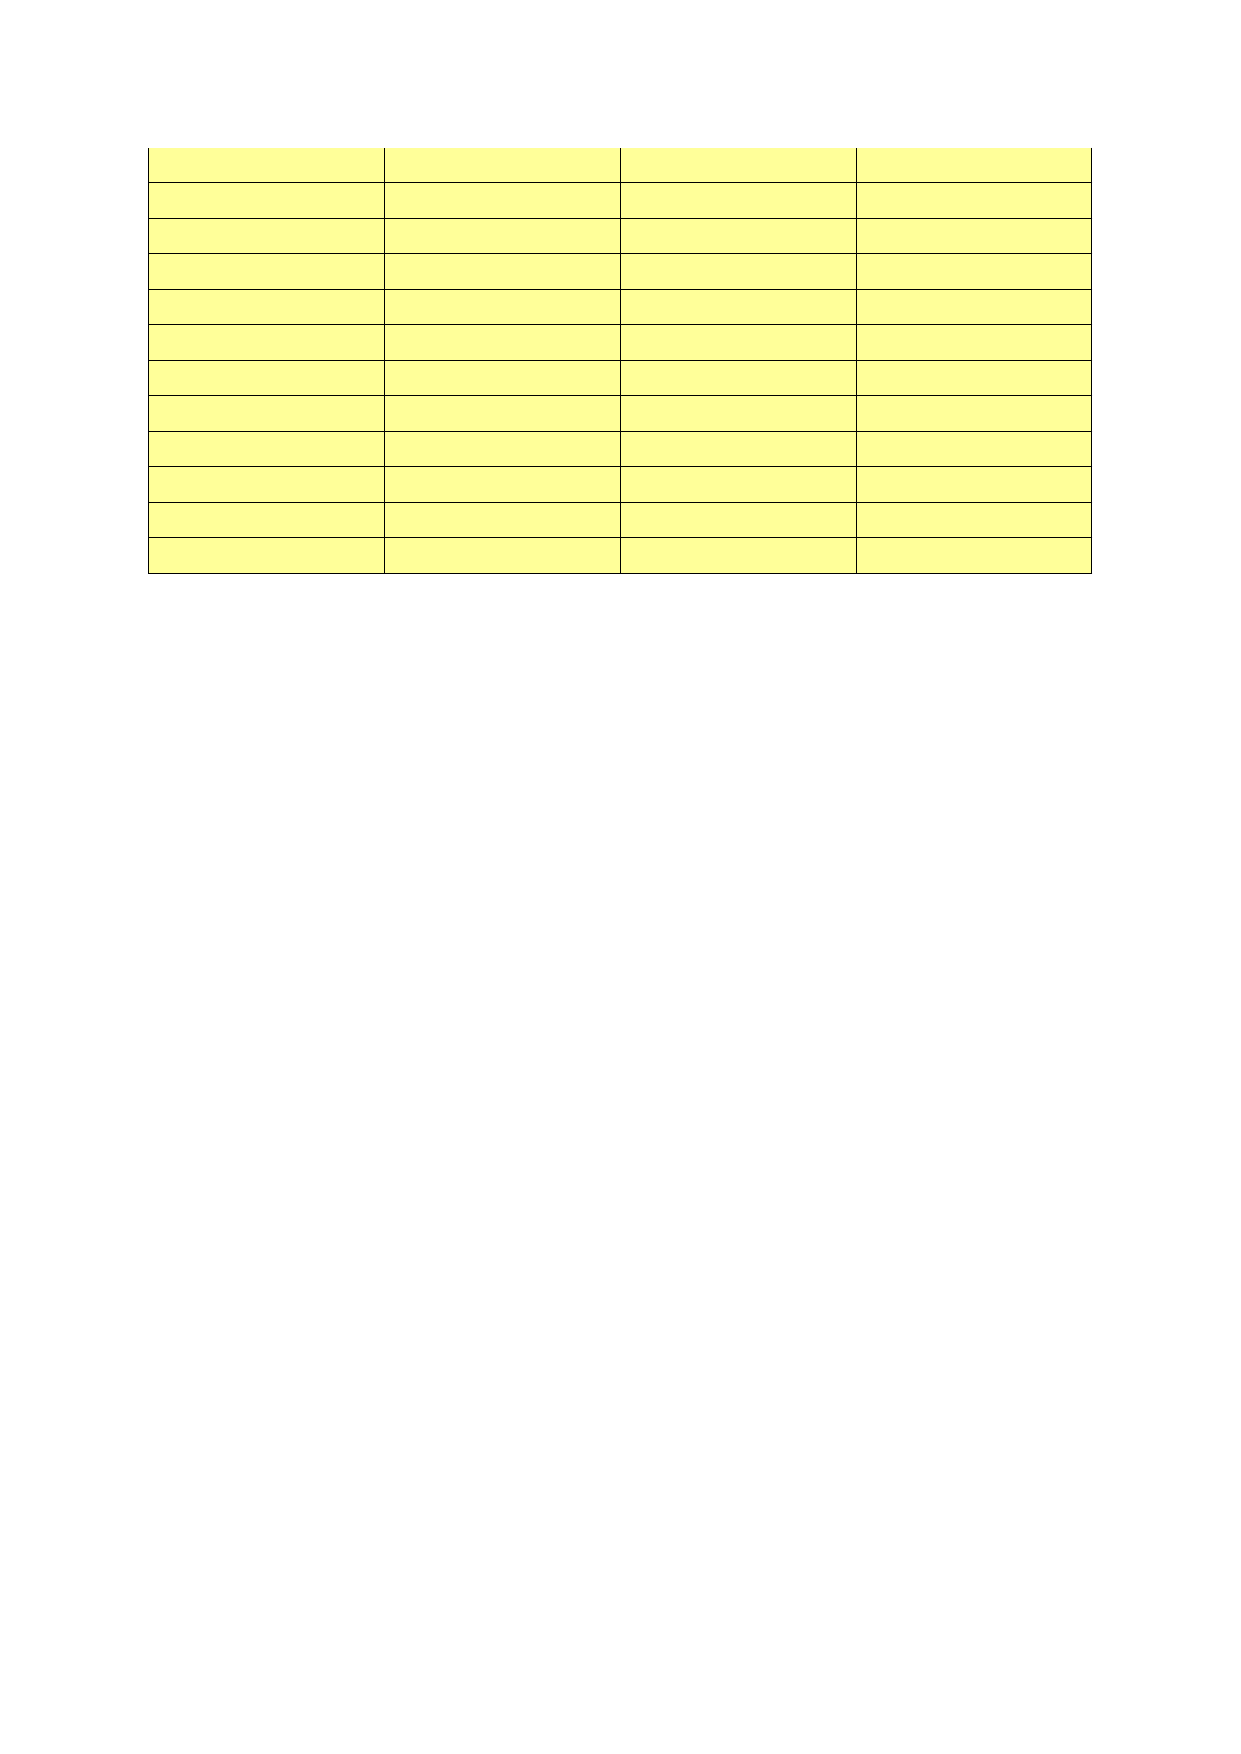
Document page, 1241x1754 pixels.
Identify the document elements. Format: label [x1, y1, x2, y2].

table_cell [857, 503, 1091, 537]
table_cell [621, 290, 856, 324]
table_cell [621, 503, 856, 537]
table_cell [385, 290, 620, 324]
table_cell [621, 254, 856, 289]
table_cell [385, 219, 620, 253]
table_cell [149, 538, 384, 573]
table_cell [857, 183, 1091, 218]
table_cell [621, 361, 856, 395]
table_cell [149, 254, 384, 289]
table_cell [149, 290, 384, 324]
table_cell [385, 503, 620, 537]
table_cell [857, 290, 1091, 324]
table_cell [621, 467, 856, 502]
table_cell [385, 325, 620, 360]
table_cell [621, 325, 856, 360]
table_cell [149, 325, 384, 360]
table_cell [857, 254, 1091, 289]
table_cell [857, 538, 1091, 573]
table_cell [149, 148, 384, 182]
table_cell [385, 432, 620, 466]
table_cell [385, 148, 620, 182]
table_cell [857, 325, 1091, 360]
table_cell [857, 361, 1091, 395]
table_cell [857, 467, 1091, 502]
table_cell [621, 538, 856, 573]
table_cell [385, 396, 620, 431]
table_cell [385, 183, 620, 218]
table_cell [857, 396, 1091, 431]
table_cell [385, 254, 620, 289]
table_cell [621, 219, 856, 253]
table_cell [621, 396, 856, 431]
table_cell [385, 467, 620, 502]
table_cell [149, 219, 384, 253]
table_cell [149, 396, 384, 431]
table_cell [621, 183, 856, 218]
table_cell [621, 148, 856, 182]
table_cell [149, 183, 384, 218]
table_cell [385, 361, 620, 395]
table_cell [857, 219, 1091, 253]
table_cell [149, 503, 384, 537]
table_cell [149, 467, 384, 502]
table_cell [149, 361, 384, 395]
table_cell [385, 538, 620, 573]
table_cell [621, 432, 856, 466]
table_cell [149, 432, 384, 466]
table_cell [857, 148, 1091, 182]
table_cell [857, 432, 1091, 466]
